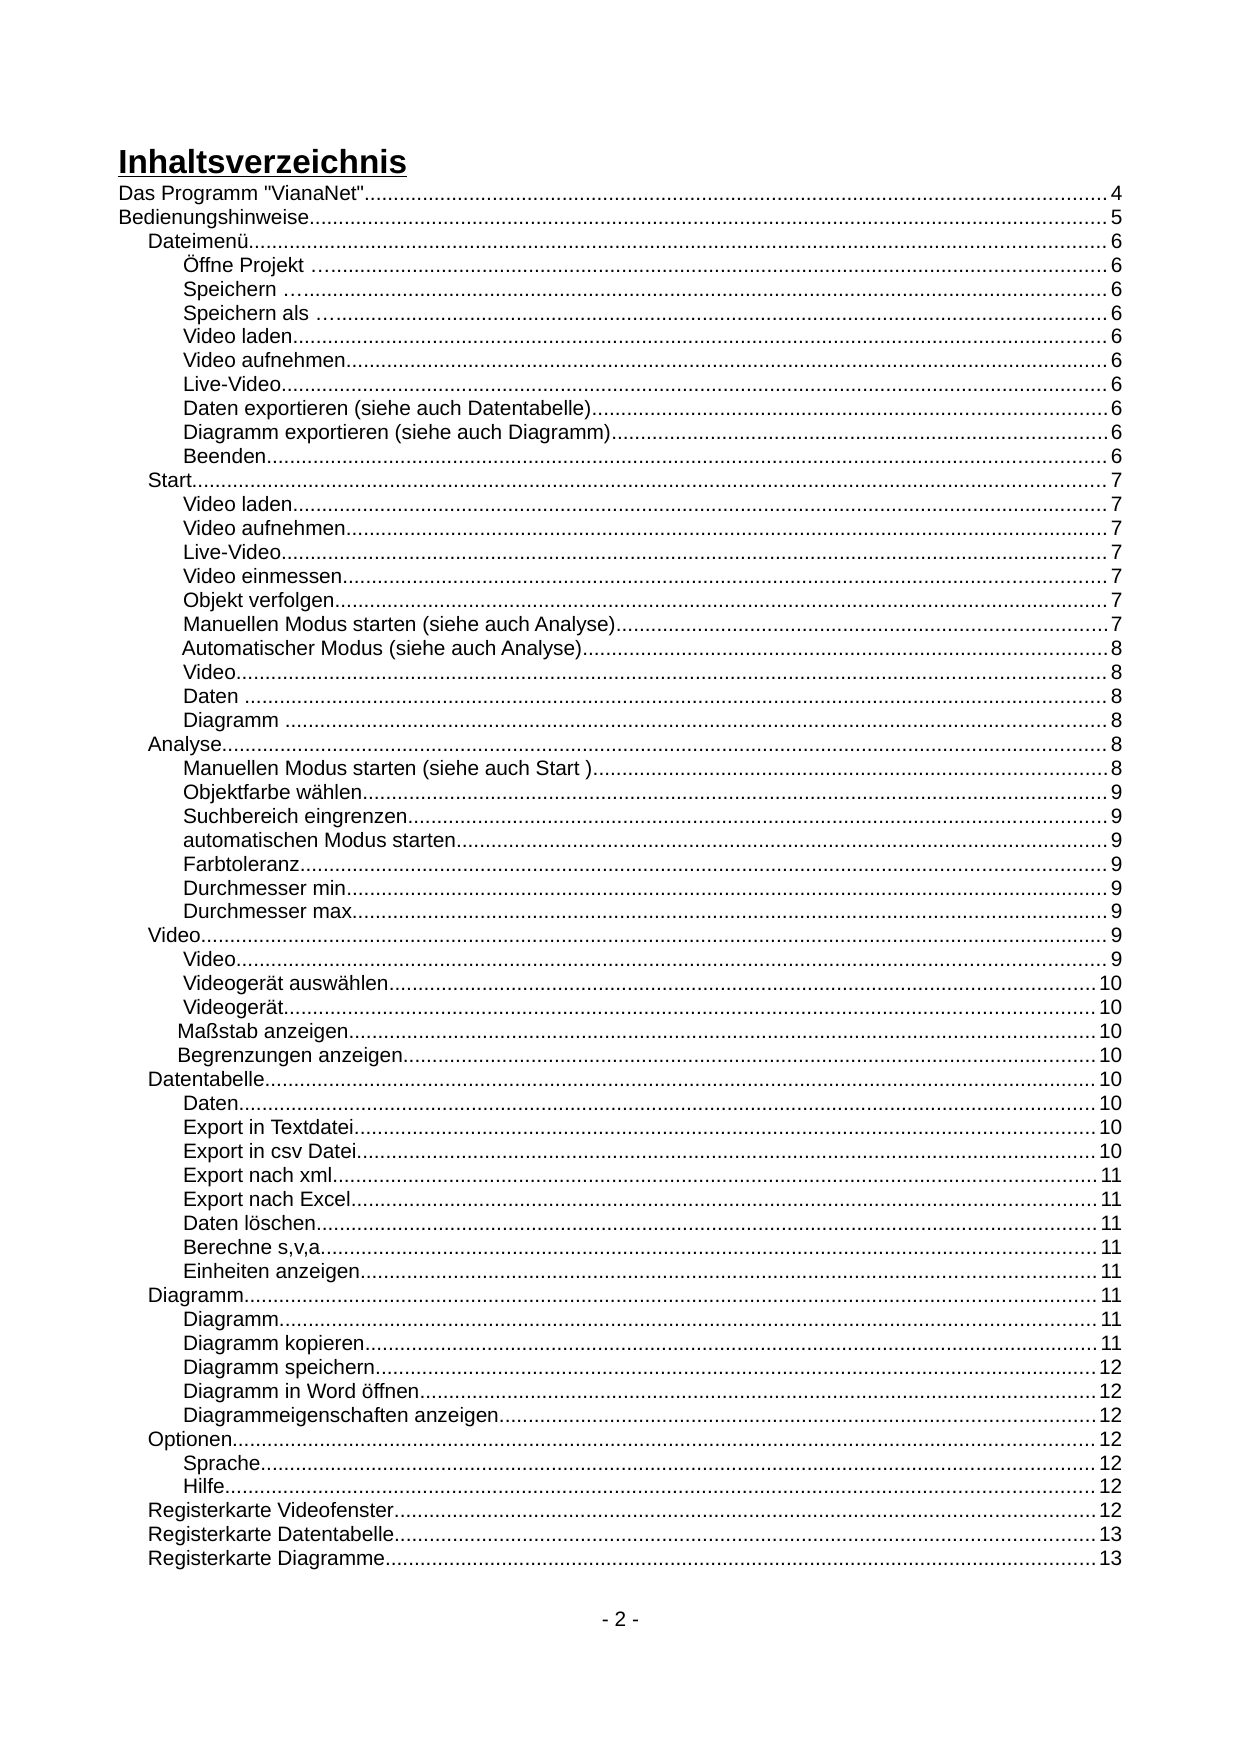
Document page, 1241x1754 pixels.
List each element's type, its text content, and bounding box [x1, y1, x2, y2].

text Video aufnehmen 7 [177, 516, 1122, 540]
text Videogerät auswählen 10 [177, 971, 1122, 995]
text Datentabelle 10 [148, 1067, 1122, 1091]
text Export nach xml 11 [177, 1163, 1122, 1187]
text Export in csv Datei 10 [177, 1139, 1122, 1163]
text Bedienungshinweise 5 [118, 204, 1122, 228]
text Start 7 [148, 468, 1122, 492]
text Einheiten anzeigen 11 [177, 1259, 1122, 1283]
text Daten 10 [177, 1091, 1122, 1115]
text Registerkarte Diagramme 13 [148, 1546, 1122, 1570]
text Daten 8 [177, 684, 1122, 708]
text Video laden 7 [177, 492, 1122, 516]
text Live-Video 7 [177, 540, 1122, 564]
text Registerkarte Datentabelle 13 [148, 1522, 1122, 1546]
text Manuellen Modus starten (siehe auch Start ) 8 [177, 756, 1122, 779]
text Daten exportieren (siehe auch Datentabelle) 6 [177, 396, 1122, 420]
text Export nach Excel 11 [177, 1187, 1122, 1211]
text Speichern … 6 [177, 276, 1122, 300]
text Diagramm 11 [177, 1307, 1122, 1331]
text Diagramm 8 [177, 708, 1122, 732]
text Diagramm 11 [148, 1283, 1122, 1307]
text Öffne Projekt … 6 [177, 252, 1122, 276]
text Diagramm kopieren 11 [177, 1331, 1122, 1354]
text Video aufnehmen 6 [177, 348, 1122, 372]
text Das Programm "VianaNet" 4 [118, 181, 1122, 204]
text Maßstab anzeigen 10 [177, 1019, 1122, 1043]
text Videogerät 10 [177, 995, 1122, 1019]
text Dateimenü 6 [148, 228, 1122, 252]
text Objekt verfolgen 7 [177, 588, 1122, 612]
subtitle Inhaltsverzeichnis [118, 142, 1122, 181]
text Objektfarbe wählen 9 [177, 779, 1122, 803]
text Diagrammeigenschaften anzeigen 12 [177, 1402, 1122, 1426]
text Video einmessen 7 [177, 564, 1122, 588]
text Sprache 12 [177, 1450, 1122, 1474]
text Speichern als … 6 [177, 300, 1122, 324]
text Durchmesser min 9 [177, 875, 1122, 899]
text Beenden 6 [177, 444, 1122, 468]
text Durchmesser max 9 [177, 899, 1122, 923]
text Live-Video 6 [177, 372, 1122, 396]
text Diagramm in Word öffnen 12 [177, 1378, 1122, 1402]
text Video 9 [177, 947, 1122, 971]
text Hilfe 12 [177, 1474, 1122, 1498]
text Export in Textdatei 10 [177, 1115, 1122, 1139]
text Suchbereich eingrenzen 9 [177, 803, 1122, 827]
text Analyse 8 [148, 732, 1122, 756]
text Video laden 6 [177, 324, 1122, 348]
text Video 8 [177, 660, 1122, 684]
text Berechne s,v,a 11 [177, 1235, 1122, 1259]
text Manuellen Modus starten (siehe auch Analyse) 7 [177, 612, 1122, 636]
text Daten löschen 11 [177, 1211, 1122, 1235]
text Diagramm speichern 12 [177, 1354, 1122, 1378]
text Optionen 12 [148, 1426, 1122, 1450]
text Diagramm exportieren (siehe auch Diagramm) 6 [177, 420, 1122, 444]
text Begrenzungen anzeigen 10 [177, 1043, 1122, 1067]
text Video 9 [148, 923, 1122, 947]
text Automatischer Modus (siehe auch Analyse) 8 [177, 636, 1122, 660]
text automatischen Modus starten 9 [177, 827, 1122, 851]
text Farbtoleranz 9 [177, 851, 1122, 875]
text Registerkarte Videofenster 12 [148, 1498, 1122, 1522]
